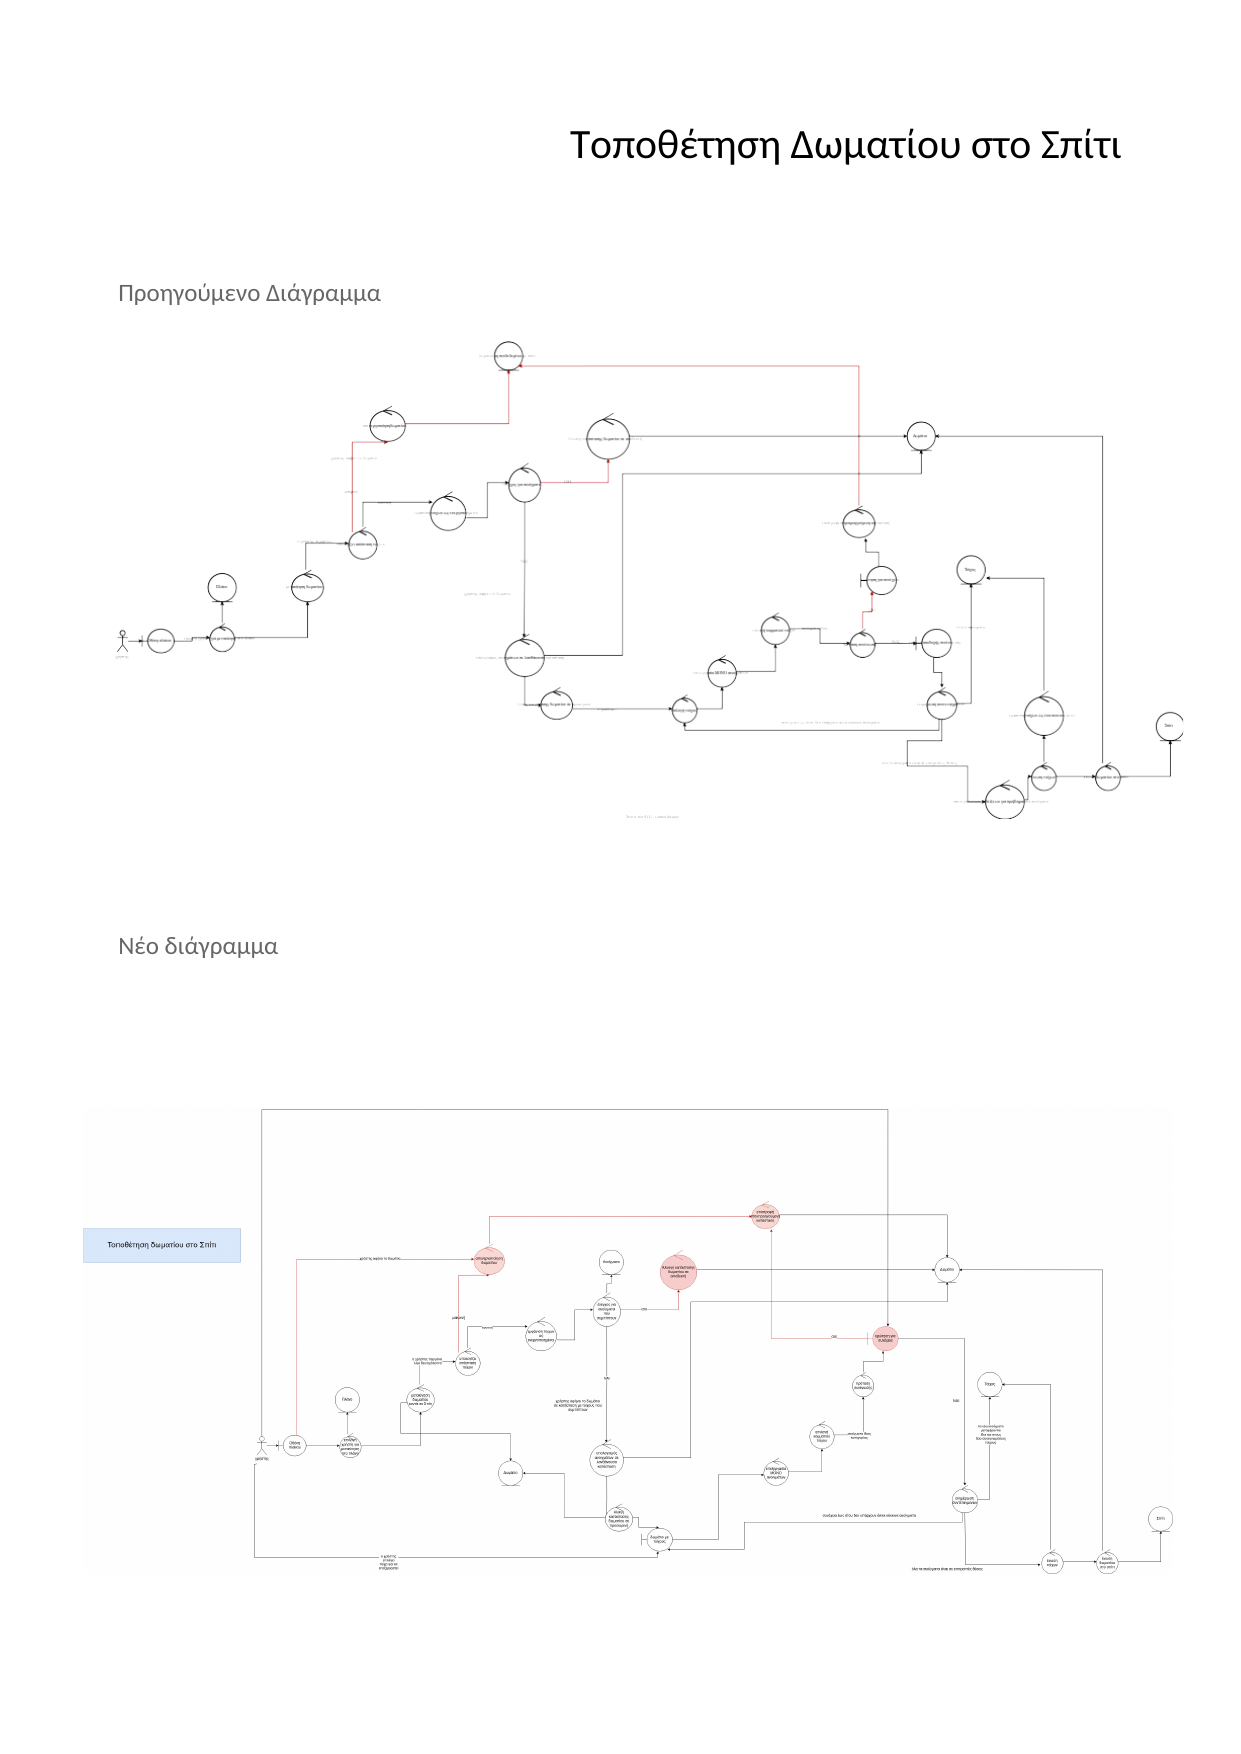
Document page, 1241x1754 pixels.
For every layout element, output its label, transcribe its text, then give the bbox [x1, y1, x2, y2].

picture [114, 341, 1184, 819]
text Προηγούμενο Διάγραμμα [118, 277, 1122, 307]
subtitle Νέο διάγραμμα [118, 930, 1122, 961]
text Τοποθέτηση Δωματίου στο Σπίτι [118, 118, 1122, 169]
picture [83, 1107, 1173, 1574]
